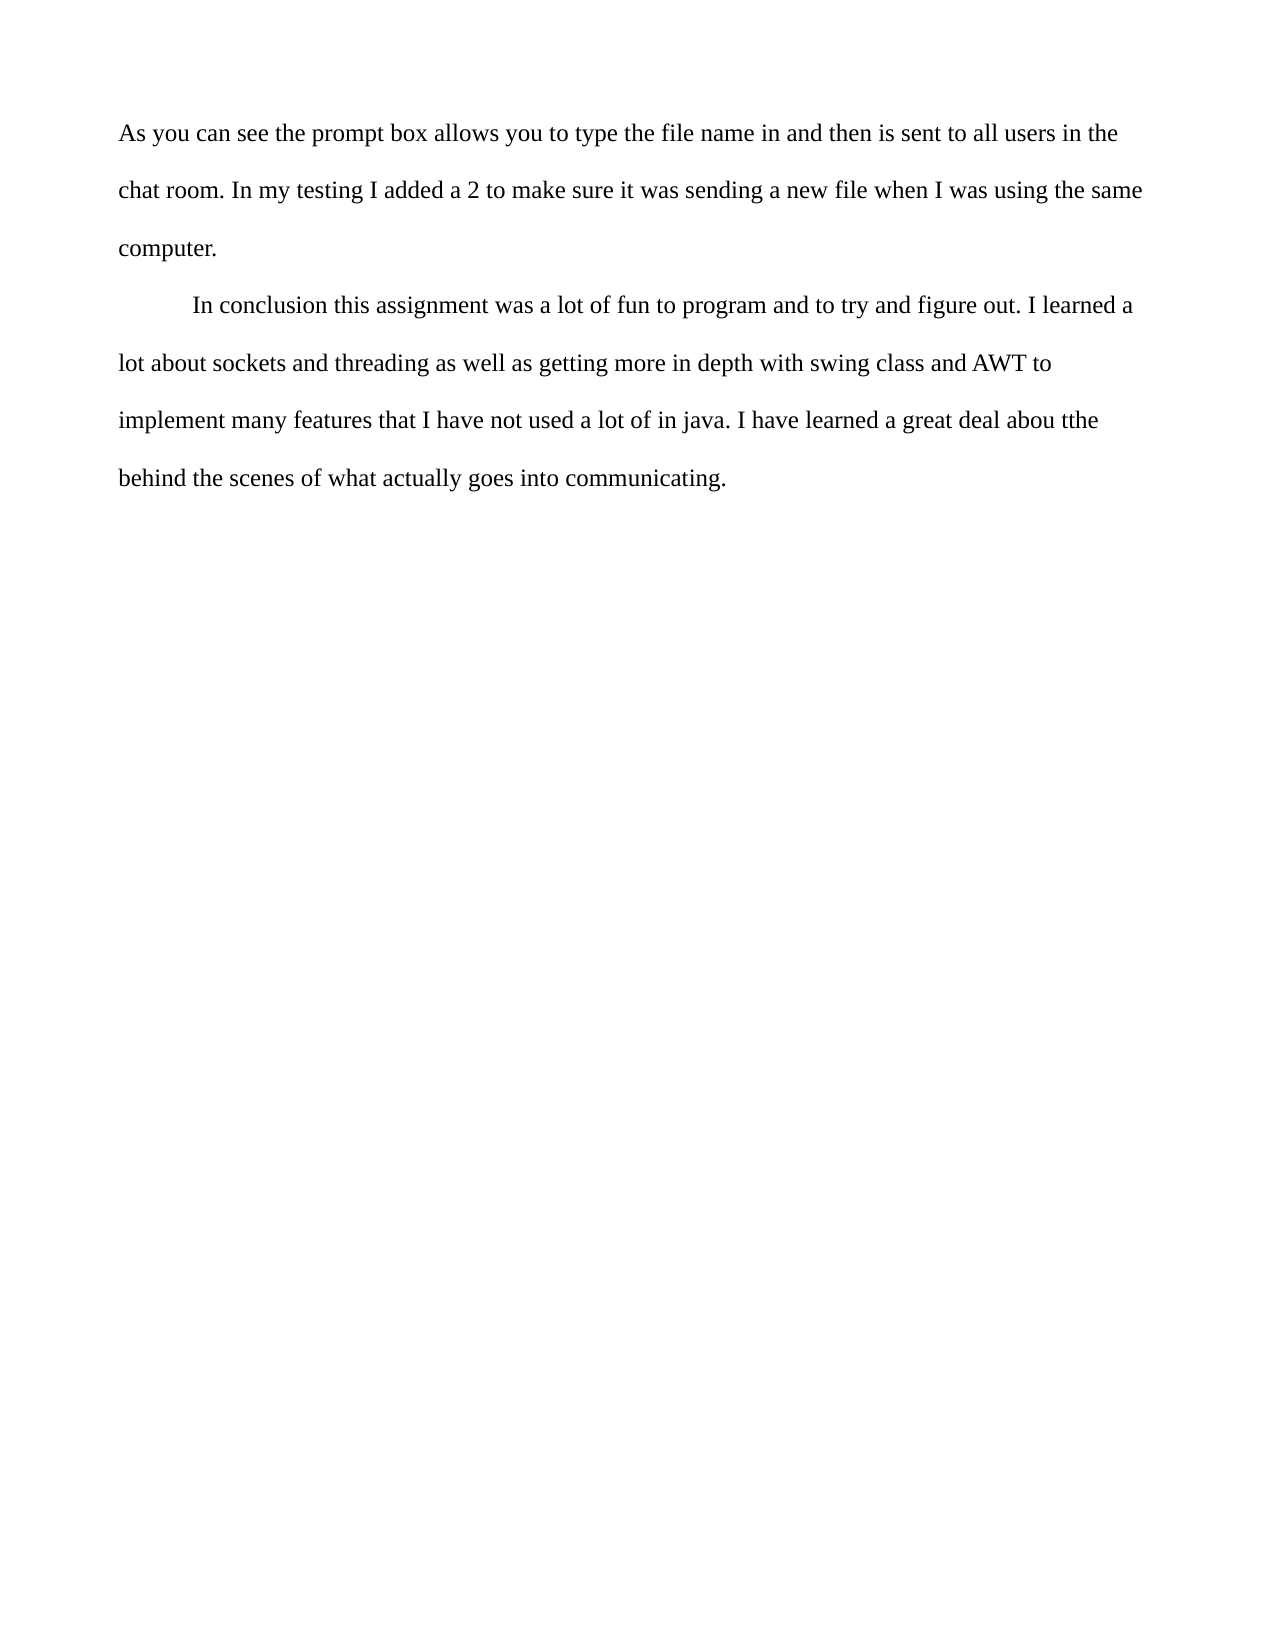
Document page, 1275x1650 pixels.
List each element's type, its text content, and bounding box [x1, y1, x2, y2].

text In conclusion this assignment was a lot of fun to program and to try and figure out. I learned a lot about sockets and threading as well as getting more in depth with swing class and AWT to implement many features that I have not used a lot of in java. I have learned a great deal abou tthe behind the scenes of what actually goes into communicating. [118, 291, 1157, 492]
text As you can see the prompt box allows you to type the file name in and then is sent to all users in the chat room. In my testing I added a 2 to make sure it was sending a new file when I was using the same computer. [118, 118, 1157, 262]
